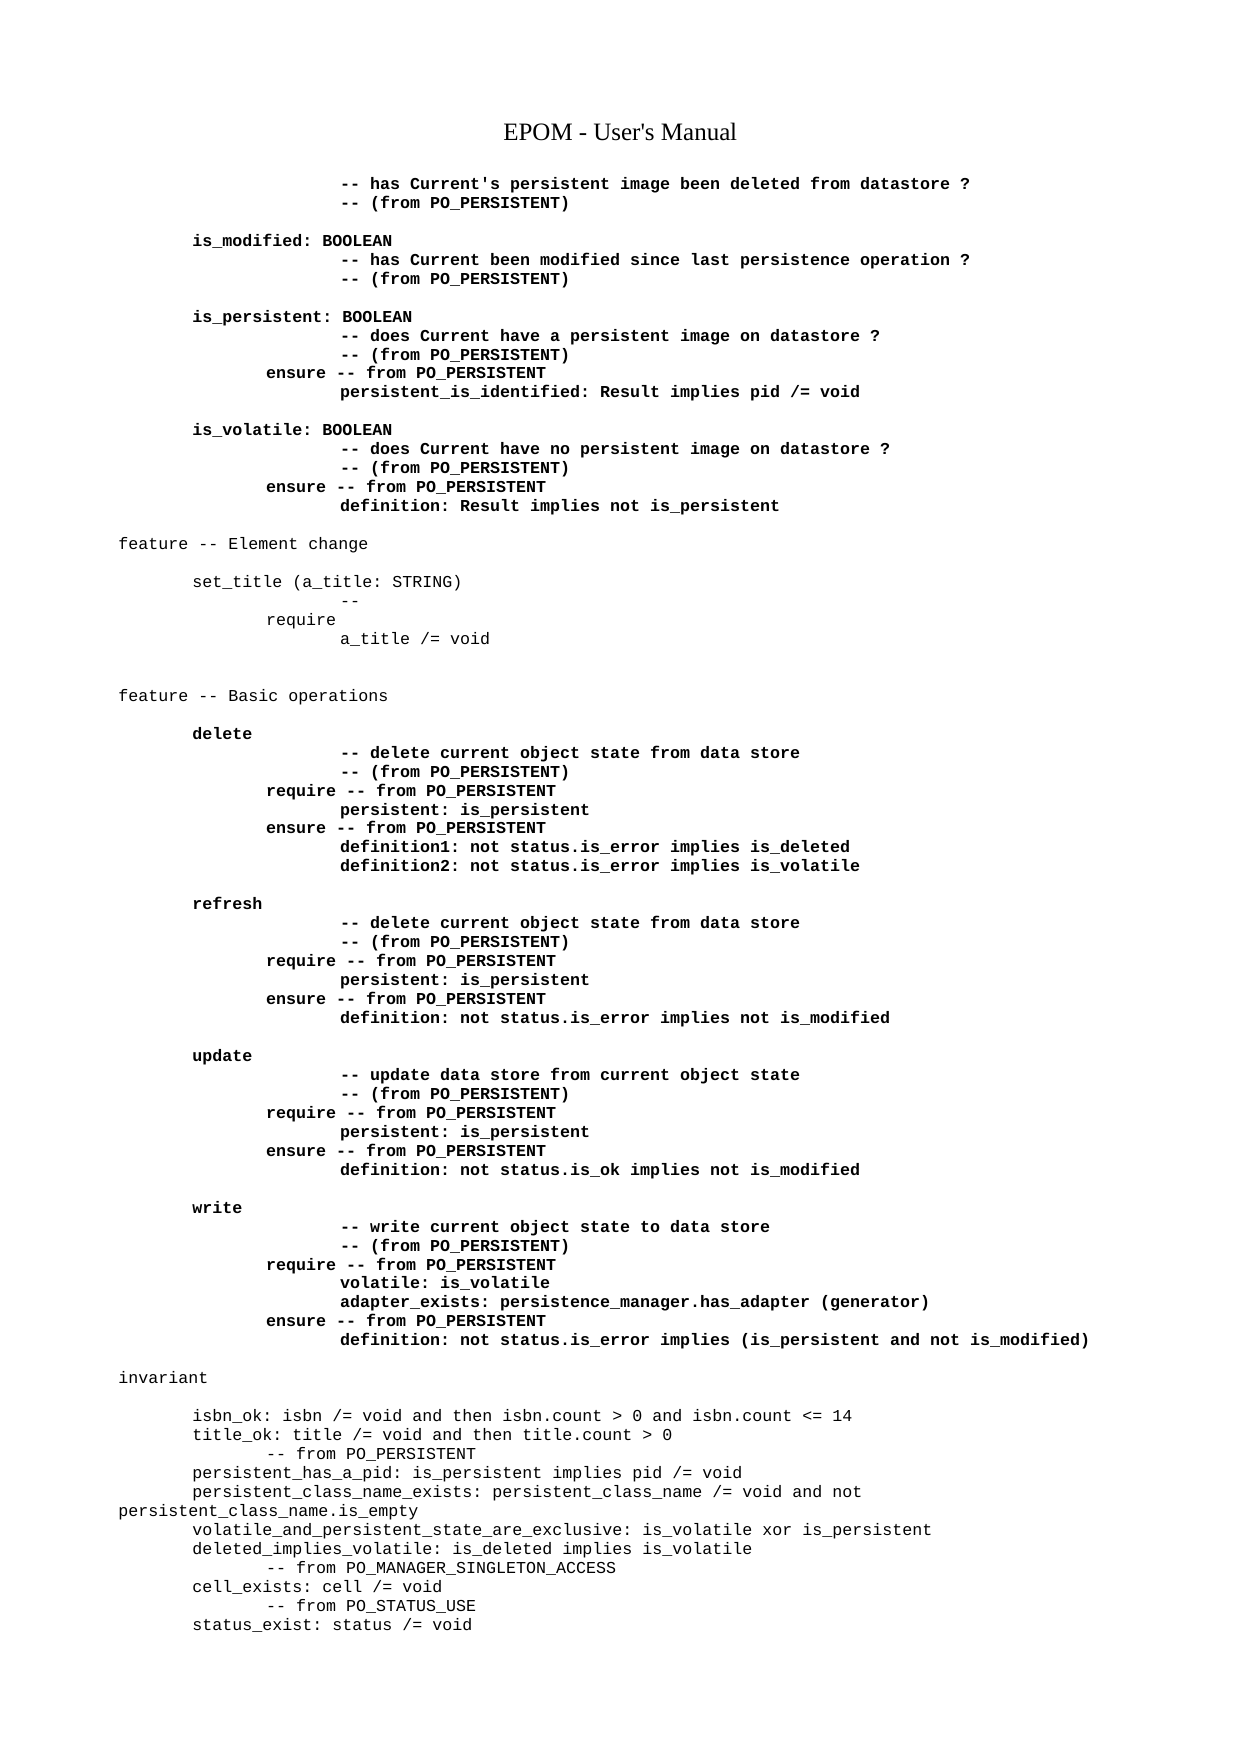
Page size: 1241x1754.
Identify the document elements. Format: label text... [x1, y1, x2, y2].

text delete [118, 725, 1122, 744]
text -- (from PO_PERSISTENT) [118, 934, 1122, 953]
text -- has Current been modified since last persistence operation ? [118, 251, 1122, 270]
text -- does Current have no persistent image on datastore ? [118, 441, 1122, 460]
text adapter_exists: persistence_manager.has_adapter (generator) [118, 1294, 1122, 1313]
text require -- from PO_PERSISTENT [118, 1104, 1122, 1123]
text require [118, 611, 1122, 630]
text -- write current object state to data store [118, 1218, 1122, 1237]
text set_title (a_title: STRING) [118, 573, 1122, 592]
text persistent_is_identified: Result implies pid /= void [118, 384, 1122, 403]
text -- delete current object state from data store [118, 744, 1122, 763]
text cell_exists: cell /= void [118, 1578, 1122, 1597]
text -- (from PO_PERSISTENT) [118, 763, 1122, 782]
text status_exist: status /= void [118, 1616, 1122, 1635]
text ensure -- from PO_PERSISTENT [118, 820, 1122, 839]
text feature -- Basic operations [118, 687, 1122, 706]
text -- from PO_MANAGER_SINGLETON_ACCESS [118, 1559, 1122, 1578]
text -- (from PO_PERSISTENT) [118, 346, 1122, 365]
text is_persistent: BOOLEAN [118, 308, 1122, 327]
text invariant [118, 1370, 1122, 1389]
text definition: not status.is_ok implies not is_modified [118, 1161, 1122, 1180]
text -- update data store from current object state [118, 1066, 1122, 1085]
text require -- from PO_PERSISTENT [118, 1256, 1122, 1275]
text -- from PO_PERSISTENT [118, 1446, 1122, 1464]
text is_modified: BOOLEAN [118, 232, 1122, 251]
text definition: Result implies not is_persistent [118, 498, 1122, 517]
text write [118, 1199, 1122, 1218]
text isbn_ok: isbn /= void and then isbn.count > 0 and isbn.count <= 14 [118, 1408, 1122, 1427]
text definition: not status.is_error implies not is_modified [118, 1009, 1122, 1028]
text a_title /= void [118, 630, 1122, 649]
text -- (from PO_PERSISTENT) [118, 460, 1122, 479]
text persistent_class_name_exists: persistent_class_name /= void and not persistent_class_name.is_empty [118, 1483, 1122, 1521]
text ensure -- from PO_PERSISTENT [118, 479, 1122, 498]
text ensure -- from PO_PERSISTENT [118, 1313, 1122, 1332]
text refresh [118, 896, 1122, 915]
text feature -- Element change [118, 536, 1122, 554]
text persistent: is_persistent [118, 801, 1122, 820]
text -- (from PO_PERSISTENT) [118, 270, 1122, 289]
text volatile: is_volatile [118, 1275, 1122, 1294]
text definition2: not status.is_error implies is_volatile [118, 858, 1122, 877]
text ensure -- from PO_PERSISTENT [118, 365, 1122, 384]
text ensure -- from PO_PERSISTENT [118, 991, 1122, 1009]
text definition: not status.is_error implies (is_persistent and not is_modified) [118, 1332, 1122, 1351]
text volatile_and_persistent_state_are_exclusive: is_volatile xor is_persistent [118, 1521, 1122, 1540]
text -- has Current's persistent image been deleted from datastore ? [118, 175, 1122, 194]
text title_ok: title /= void and then title.count > 0 [118, 1427, 1122, 1446]
text require -- from PO_PERSISTENT [118, 953, 1122, 972]
text persistent_has_a_pid: is_persistent implies pid /= void [118, 1464, 1122, 1483]
text -- from PO_STATUS_USE [118, 1597, 1122, 1616]
text -- (from PO_PERSISTENT) [118, 1085, 1122, 1104]
text -- does Current have a persistent image on datastore ? [118, 327, 1122, 346]
text definition1: not status.is_error implies is_deleted [118, 839, 1122, 858]
text deleted_implies_volatile: is_deleted implies is_volatile [118, 1540, 1122, 1559]
text -- [118, 592, 1122, 611]
text persistent: is_persistent [118, 1123, 1122, 1142]
text -- delete current object state from data store [118, 915, 1122, 934]
text ensure -- from PO_PERSISTENT [118, 1142, 1122, 1161]
text persistent: is_persistent [118, 972, 1122, 991]
text require -- from PO_PERSISTENT [118, 782, 1122, 801]
text -- (from PO_PERSISTENT) [118, 194, 1122, 213]
text is_volatile: BOOLEAN [118, 422, 1122, 441]
text -- (from PO_PERSISTENT) [118, 1237, 1122, 1256]
text update [118, 1047, 1122, 1066]
